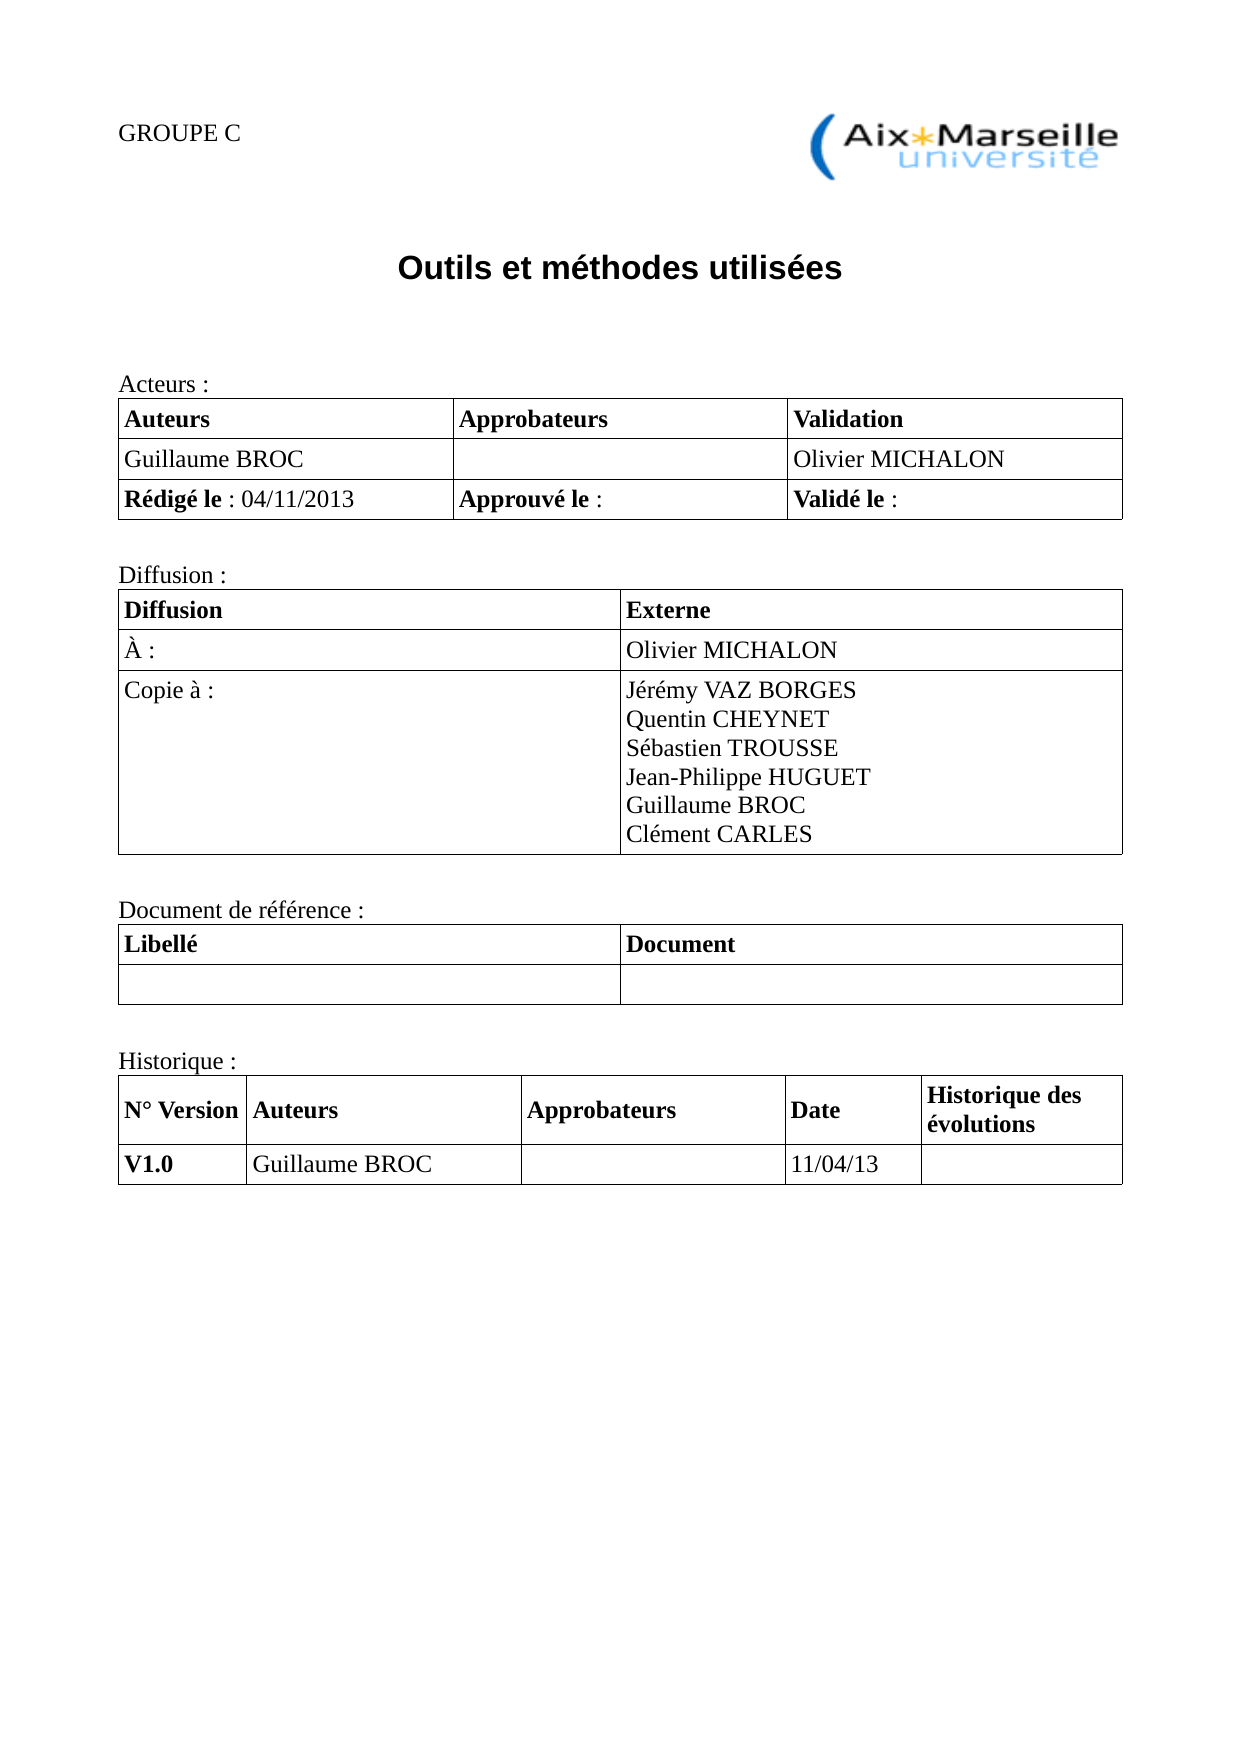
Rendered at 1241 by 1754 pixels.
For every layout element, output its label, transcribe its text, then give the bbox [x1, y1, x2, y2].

table_header Date [786, 1076, 921, 1143]
table_header Libellé [119, 925, 620, 964]
table_cell [119, 965, 620, 1004]
table_cell À : [119, 630, 620, 669]
table_header Auteurs [247, 1076, 521, 1143]
subtitle Outils et méthodes utilisées [118, 248, 1122, 287]
table_header N° Version [119, 1076, 246, 1143]
table_cell Validé le : [788, 480, 1122, 519]
text GROUPE C [118, 118, 802, 147]
table_header Validation [788, 399, 1122, 438]
table_header Historique des évolutions [922, 1076, 1122, 1143]
table_header Diffusion [119, 590, 620, 629]
table_cell Approuvé le : [454, 480, 787, 519]
text Acteurs : [118, 369, 1122, 398]
table_cell Copie à : [119, 671, 620, 854]
table_cell Olivier MICHALON [621, 630, 1122, 669]
table_header Document [621, 925, 1122, 964]
table_cell [922, 1145, 1122, 1184]
table_cell [621, 965, 1122, 1004]
text Historique : [118, 1046, 1122, 1074]
table_header Auteurs [119, 399, 453, 438]
text Diffusion : [118, 560, 1122, 589]
table_cell 04/11/13 [786, 1145, 921, 1184]
table_header Approbateurs [454, 399, 787, 438]
table_header Approbateurs [522, 1076, 785, 1143]
table_cell [522, 1145, 785, 1184]
table_header Externe [621, 590, 1122, 629]
text Document de référence : [118, 895, 1122, 924]
table_cell Jérémy VAZ BORGES Quentin CHEYNET Sébastien TROUSSE Jean-Philippe HUGUET Guillaume BROC Clément CARLES [621, 671, 1122, 854]
table_cell Guillaume BROC [119, 439, 453, 478]
table_cell [454, 439, 787, 478]
table_cell V1.0 [119, 1145, 246, 1184]
table_cell Olivier MICHALON [788, 439, 1122, 478]
table_cell Guillaume BROC [247, 1145, 521, 1184]
table_cell Rédigé le : 04/11/2013 [119, 480, 453, 519]
